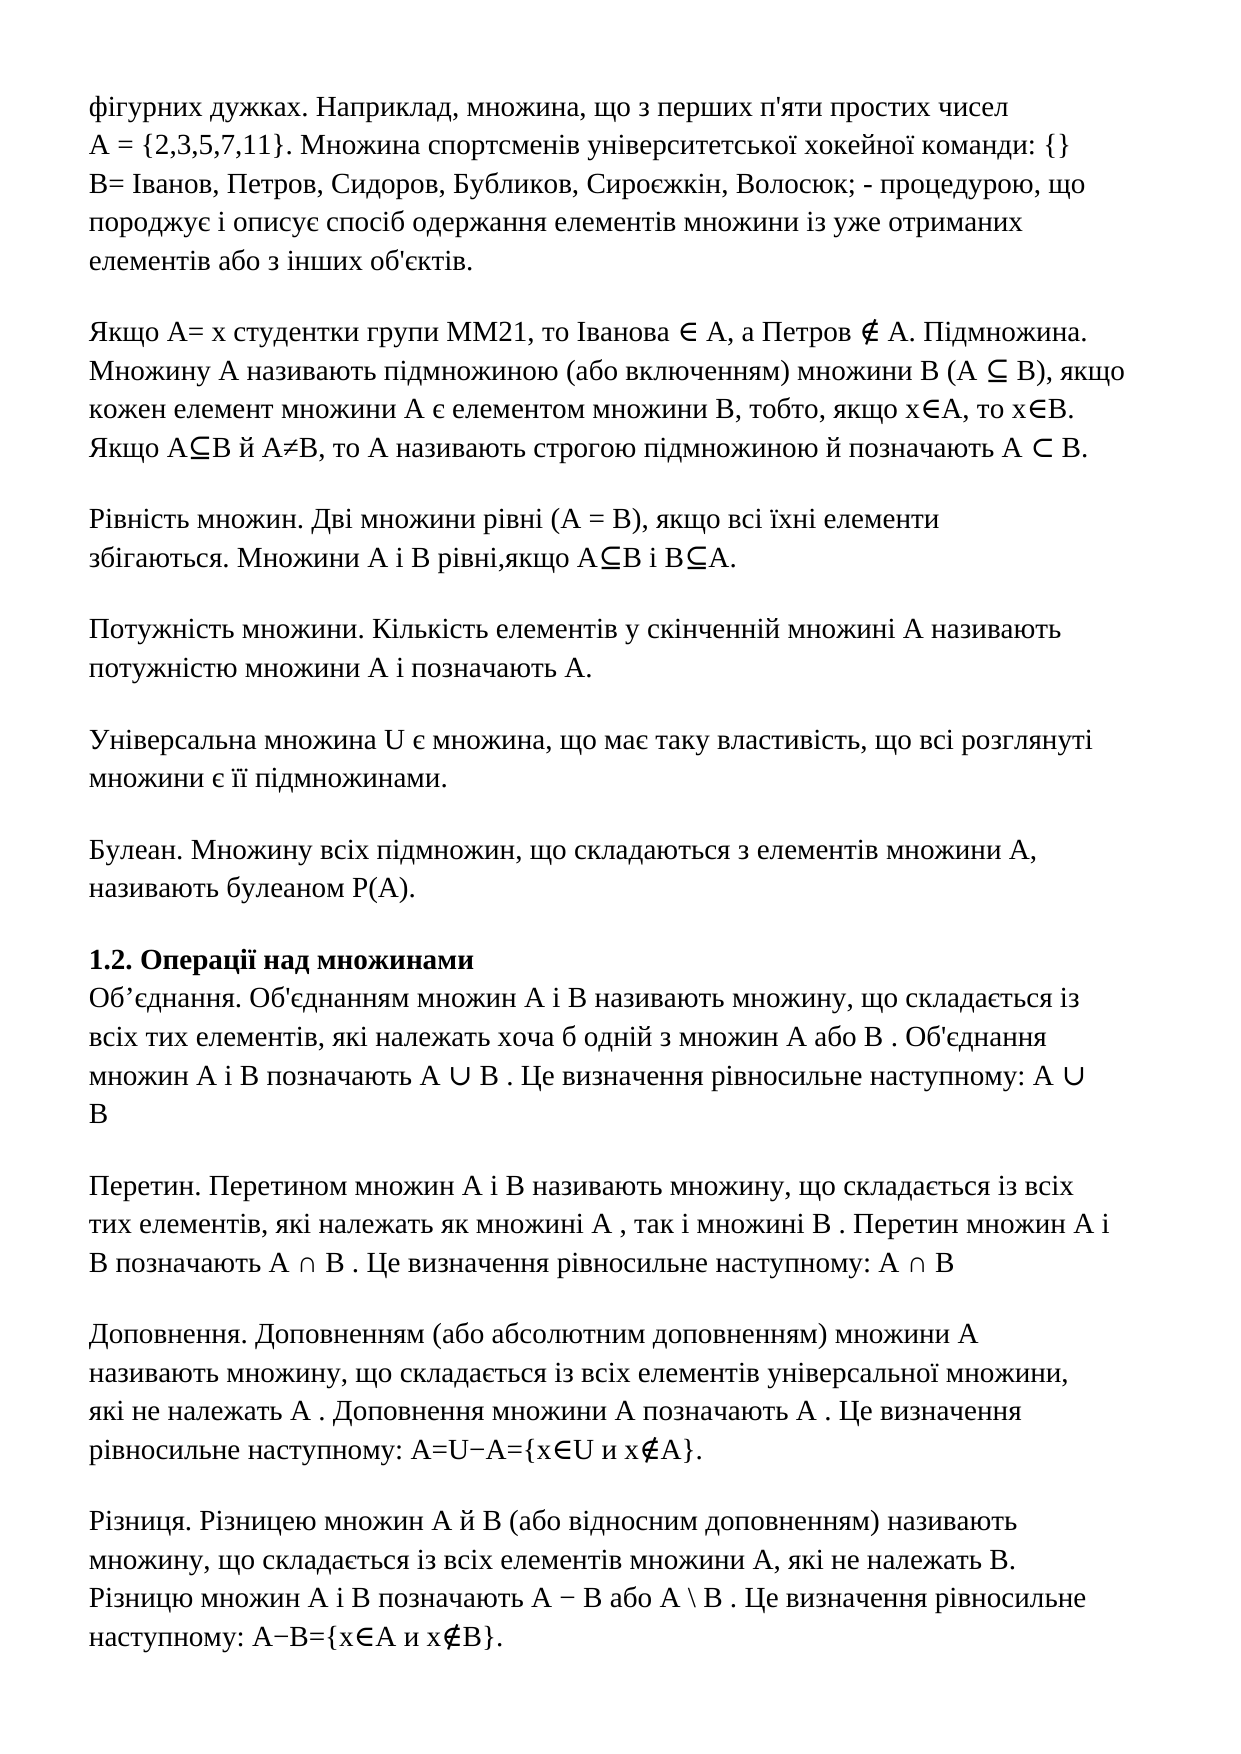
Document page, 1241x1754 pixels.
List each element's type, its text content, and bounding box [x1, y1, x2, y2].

text Множину A називають підмножиною (або включенням) множини B (A ⊆ B), якщо кожен елемент множини A є елементом множини B, тобто, якщо x∈A, то x∈B. Якщо A⊆B й A≠B, то A називають строгою підмножиною й позначають A ⊂ B. [89, 353, 1152, 463]
text B= Іванов, Петров, Сидоров, Бубликов, Сироєжкін, Волосюк; - процедурою, що породжує і описує спосіб одержання елементів множини із уже отриманих елементів або з інших об'єктів. [89, 166, 1152, 276]
text Потужність множини. Кількість елементів у скінченній множині A називають [89, 612, 1152, 645]
text які не належать A . Доповнення множини A позначають A . Це визначення [89, 1393, 1152, 1427]
text 1.2. Операції над множинами [89, 942, 1152, 976]
text Доповнення. Доповненням (або абсолютним доповненням) множини A [89, 1316, 1152, 1350]
text Булеан. Множину всіх підмножин, що складаються з елементів множини A, називають булеаном P(A). [89, 832, 1152, 904]
text фігурних дужках. Наприклад, множина, що з перших п'яти простих чисел [89, 89, 1152, 122]
text Універсальна множина U є множина, що має таку властивість, що всі розглянуті [89, 722, 1152, 755]
text Різниця. Різницею множин A й B (або відносним доповненням) називають [89, 1503, 1152, 1537]
text B [89, 1096, 1152, 1130]
text Об’єднання. Об'єднанням множин A і B називають множину, що складається із [89, 981, 1152, 1014]
text наступному: A−B={x∈A и x∉B}. [89, 1619, 1152, 1653]
text множин A і B позначають A ∪ B . Це визначення рівносильне наступному: A ∪ [89, 1058, 1152, 1091]
text рівносильне наступному: A=U−A={x∈U и x∉A}. [89, 1432, 1152, 1466]
text множину, що складається із всіх елементів множини A, які не належать B. [89, 1542, 1152, 1576]
text множини є її підмножинами. [89, 760, 1152, 794]
text B позначають A ∩ B . Це визначення рівносильне наступному: A ∩ B [89, 1245, 1152, 1278]
text збігаються. Множини A і B рівні,якщо A⊆B і B⊆A. [89, 540, 1152, 574]
text називають множину, що складається із всіх елементів універсальної множини, [89, 1355, 1152, 1388]
text Рівність множин. Дві множини рівні (A = B), якщо всі їхні елементи [89, 502, 1152, 535]
text всіх тих елементів, які належать хоча б одній з множин A або B . Об'єднання [89, 1019, 1152, 1053]
text A = {2,3,5,7,11}. Множина спортсменів університетської хокейної команди: {} [89, 127, 1152, 161]
text Якщо A= x студентки групи ММ21, то Іванова ∈ А, а Петров ∉ А. Підмножина. [89, 314, 1152, 348]
text Різницю множин A і B позначають A − B або A \ B . Це визначення рівносильне [89, 1581, 1152, 1614]
text тих елементів, які належать як множині A , так і множині B . Перетин множин A і [89, 1206, 1152, 1240]
text Перетин. Перетином множин A і B називають множину, що складається із всіх [89, 1168, 1152, 1201]
text потужністю множини A і позначають A. [89, 650, 1152, 684]
